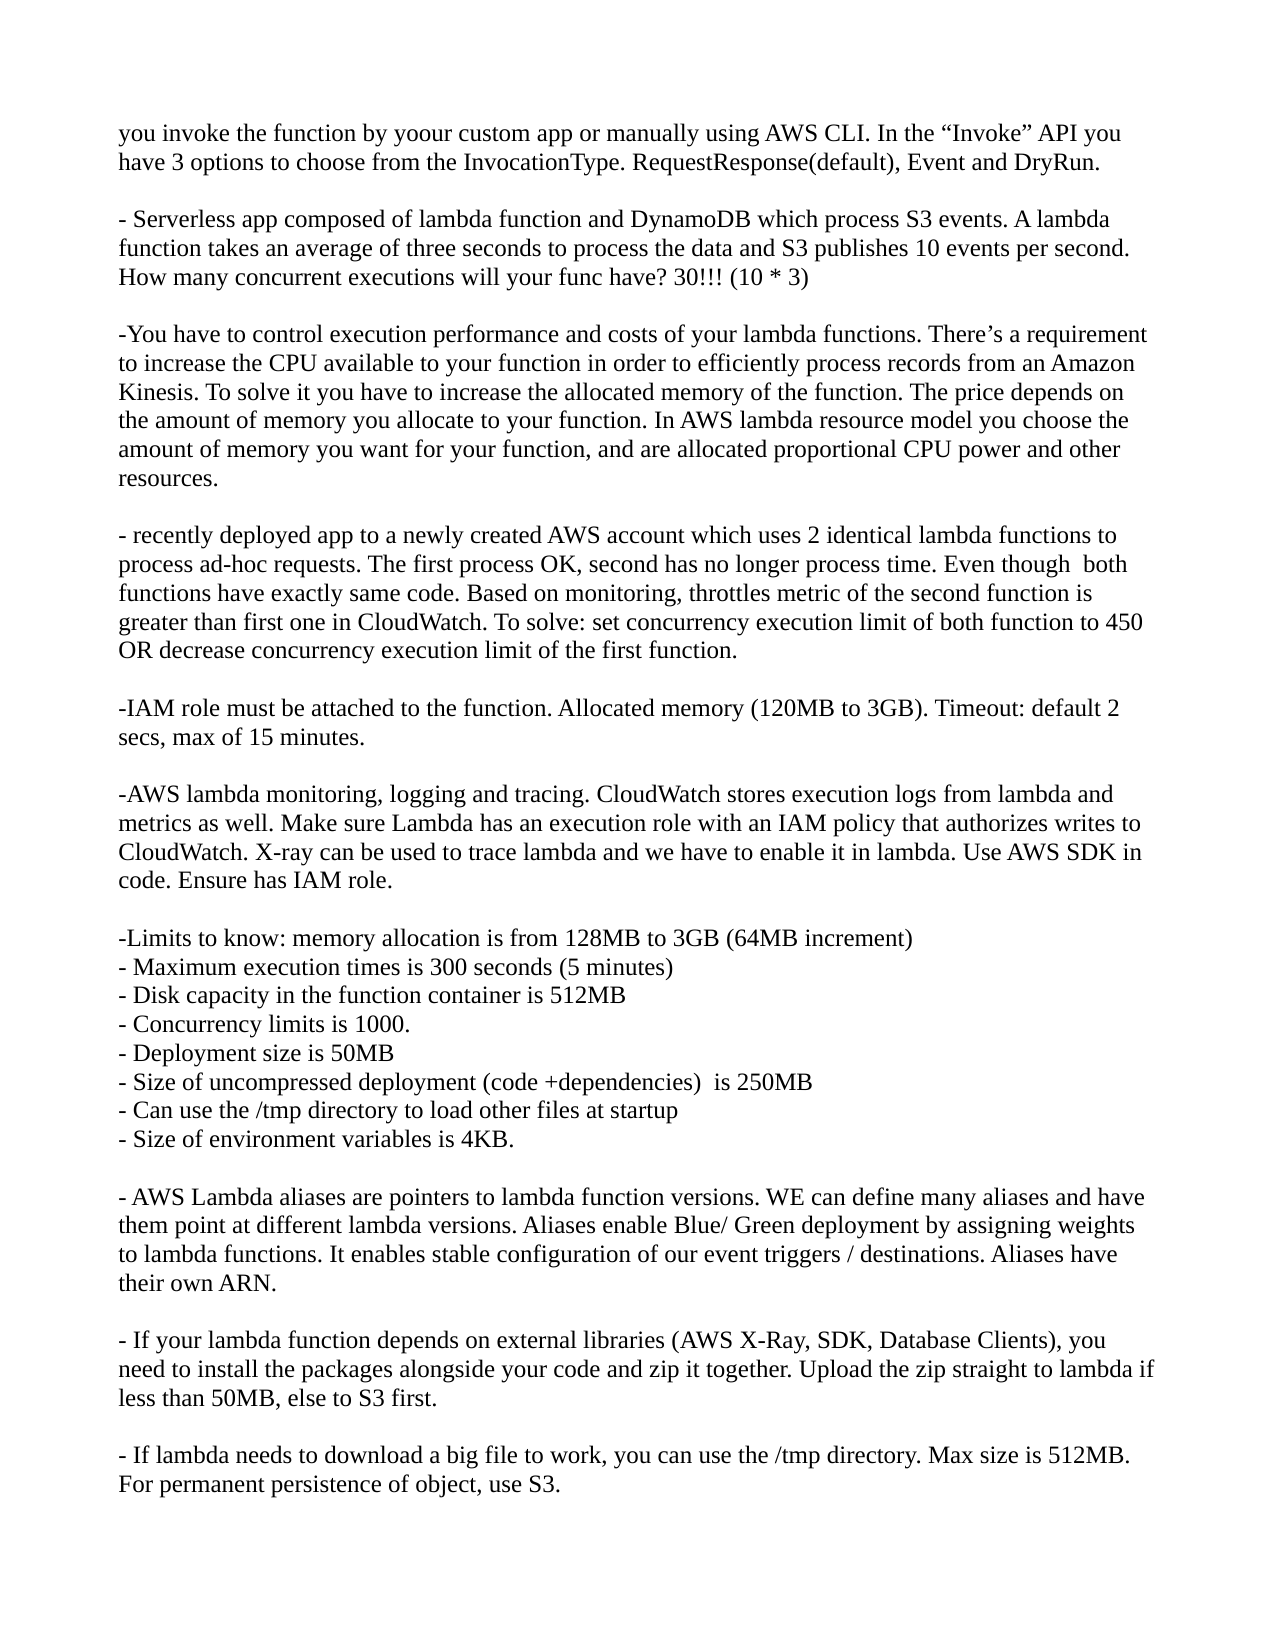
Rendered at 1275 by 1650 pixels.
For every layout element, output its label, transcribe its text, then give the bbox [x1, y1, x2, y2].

text - Serverless app composed of lambda function and DynamoDB which process S3 events. A lambda function takes an average of three seconds to process the data and S3 publishes 10 events per second. How many concurrent executions will your func have? 30!!! (10 * 3) [118, 204, 1157, 291]
text -You have to control execution performance and costs of your lambda functions. There’s a requirement to increase the CPU available to your function in order to efficiently process records from an Amazon Kinesis. To solve it you have to increase the allocated memory of the function. The price depends on the amount of memory you allocate to your function. In AWS lambda resource model you choose the amount of memory you want for your function, and are allocated proportional CPU power and other resources. [118, 319, 1157, 492]
text - recently deployed app to a newly created AWS account which uses 2 identical lambda functions to process ad-hoc requests. The first process OK, second has no longer process time. Even though both functions have exactly same code. Based on monitoring, throttles metric of the second function is greater than first one in CloudWatch. To solve: set concurrency execution limit of both function to 450 OR decrease concurrency execution limit of the first function. [118, 521, 1157, 664]
text - Deployment size is 50MB [118, 1038, 1157, 1067]
text - Size of uncompressed deployment (code +dependencies) is 250MB [118, 1067, 1157, 1096]
text - Can use the /tmp directory to load other files at startup [118, 1096, 1157, 1124]
text -IAM role must be attached to the function. Allocated memory (120MB to 3GB). Timeout: default 2 secs, max of 15 minutes. [118, 693, 1157, 751]
text - AWS Lambda aliases are pointers to lambda function versions. WE can define many aliases and have them point at different lambda versions. Aliases enable Blue/ Green deployment by assigning weights to lambda functions. It enables stable configuration of our event triggers / destinations. Aliases have their own ARN. [118, 1182, 1157, 1297]
text - Maximum execution times is 300 seconds (5 minutes) [118, 952, 1157, 981]
text -Limits to know: memory allocation is from 128MB to 3GB (64MB increment) [118, 923, 1157, 952]
text - If your lambda function depends on external libraries (AWS X-Ray, SDK, Database Clients), you need to install the packages alongside your code and zip it together. Upload the zip straight to lambda if less than 50MB, else to S3 first. [118, 1326, 1157, 1412]
text - Concurrency limits is 1000. [118, 1009, 1157, 1038]
text - Disk capacity in the function container is 512MB [118, 981, 1157, 1009]
text - If lambda needs to download a big file to work, you can use the /tmp directory. Max size is 512MB. For permanent persistence of object, use S3. [118, 1441, 1157, 1498]
text you invoke the function by yoour custom app or manually using AWS CLI. In the “Invoke” API you have 3 options to choose from the InvocationType. RequestResponse(default), Event and DryRun. [118, 118, 1157, 176]
text -AWS lambda monitoring, logging and tracing. CloudWatch stores execution logs from lambda and metrics as well. Make sure Lambda has an execution role with an IAM policy that authorizes writes to CloudWatch. X-ray can be used to trace lambda and we have to enable it in lambda. Use AWS SDK in code. Ensure has IAM role. [118, 779, 1157, 894]
text - Size of environment variables is 4KB. [118, 1124, 1157, 1153]
